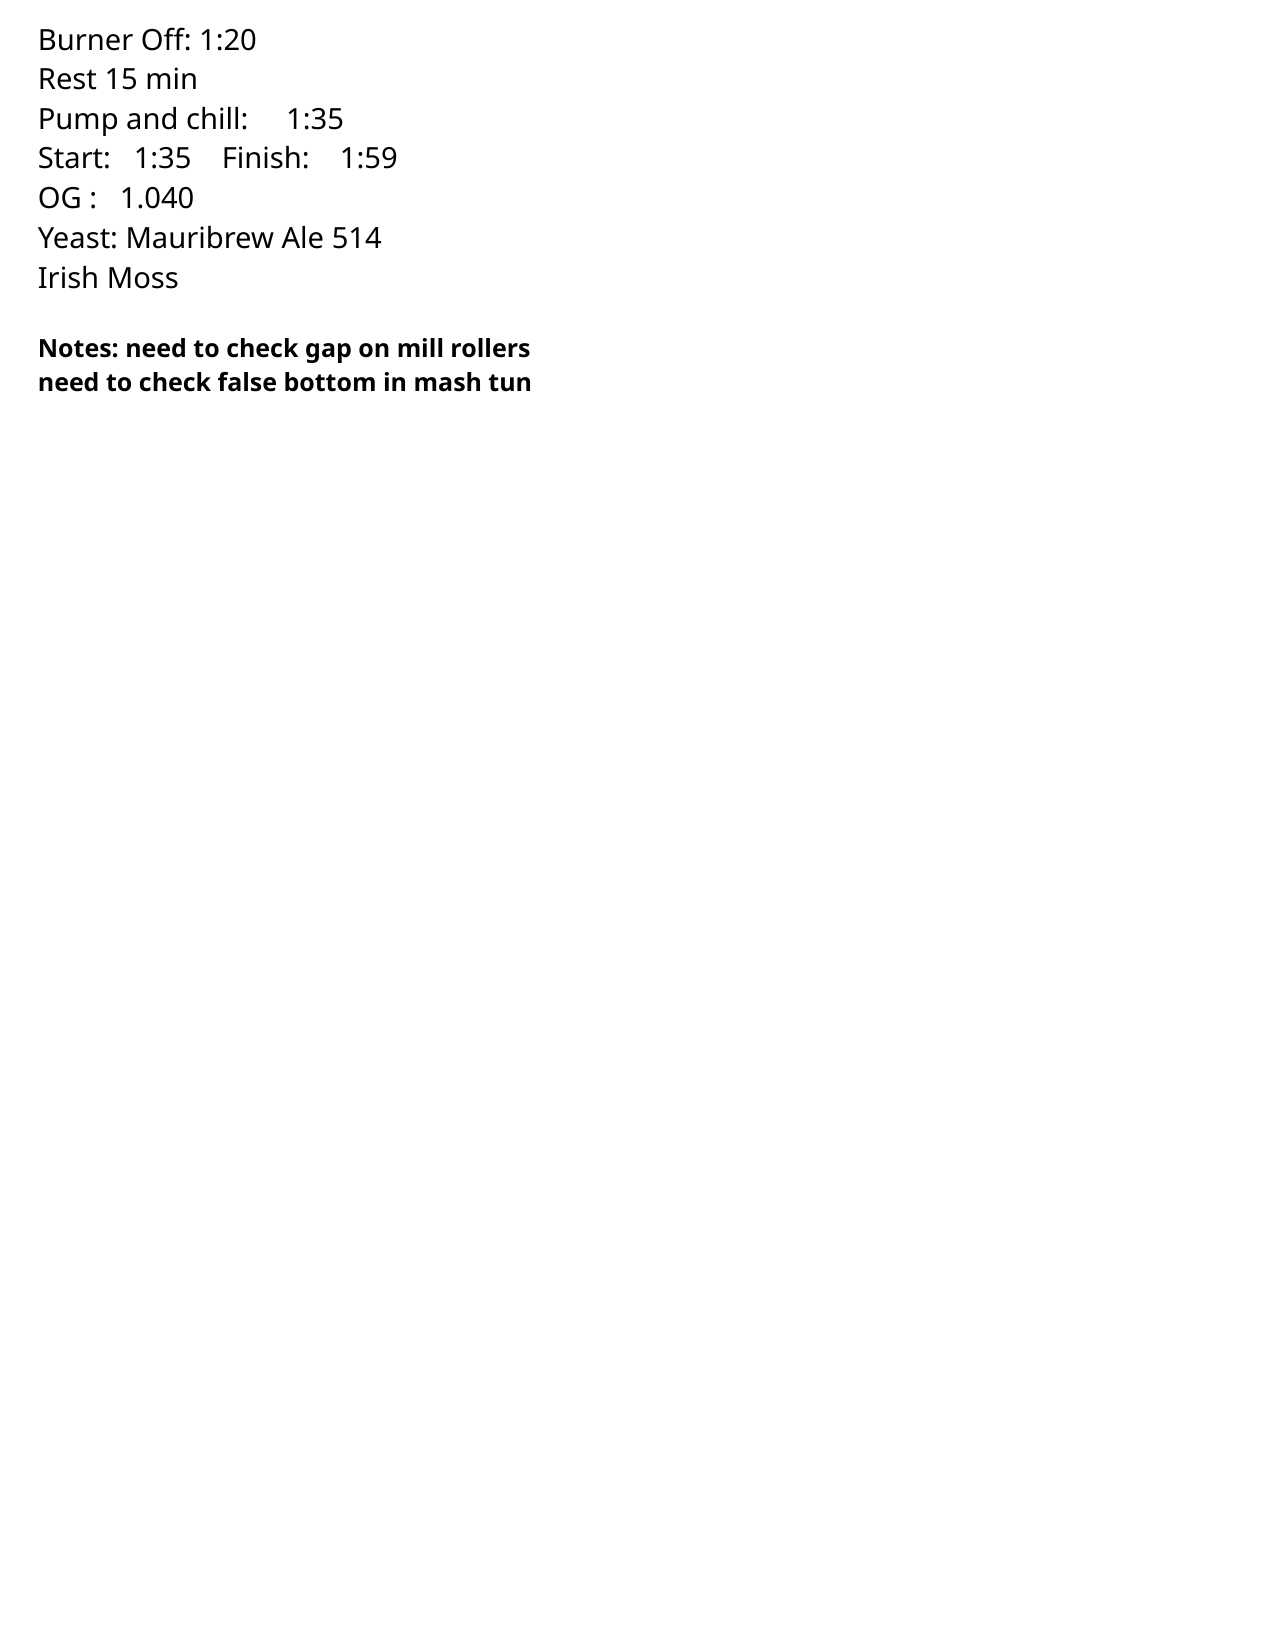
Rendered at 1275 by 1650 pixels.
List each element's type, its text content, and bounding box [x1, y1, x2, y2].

text Irish Moss [38, 257, 1237, 297]
text Burner Off: 1:20 [38, 19, 1237, 58]
text Yeast: Mauribrew Ale 514 [38, 217, 1237, 257]
text Notes: need to check gap on mill rollers [38, 331, 1237, 365]
text need to check false bottom in mash tun [38, 365, 1237, 399]
text OG : 1.040 [38, 177, 1237, 217]
text Start: 1:35 Finish: 1:59 [38, 138, 1237, 177]
text Pump and chill: 1:35 [38, 98, 1237, 138]
text Rest 15 min [38, 58, 1237, 98]
